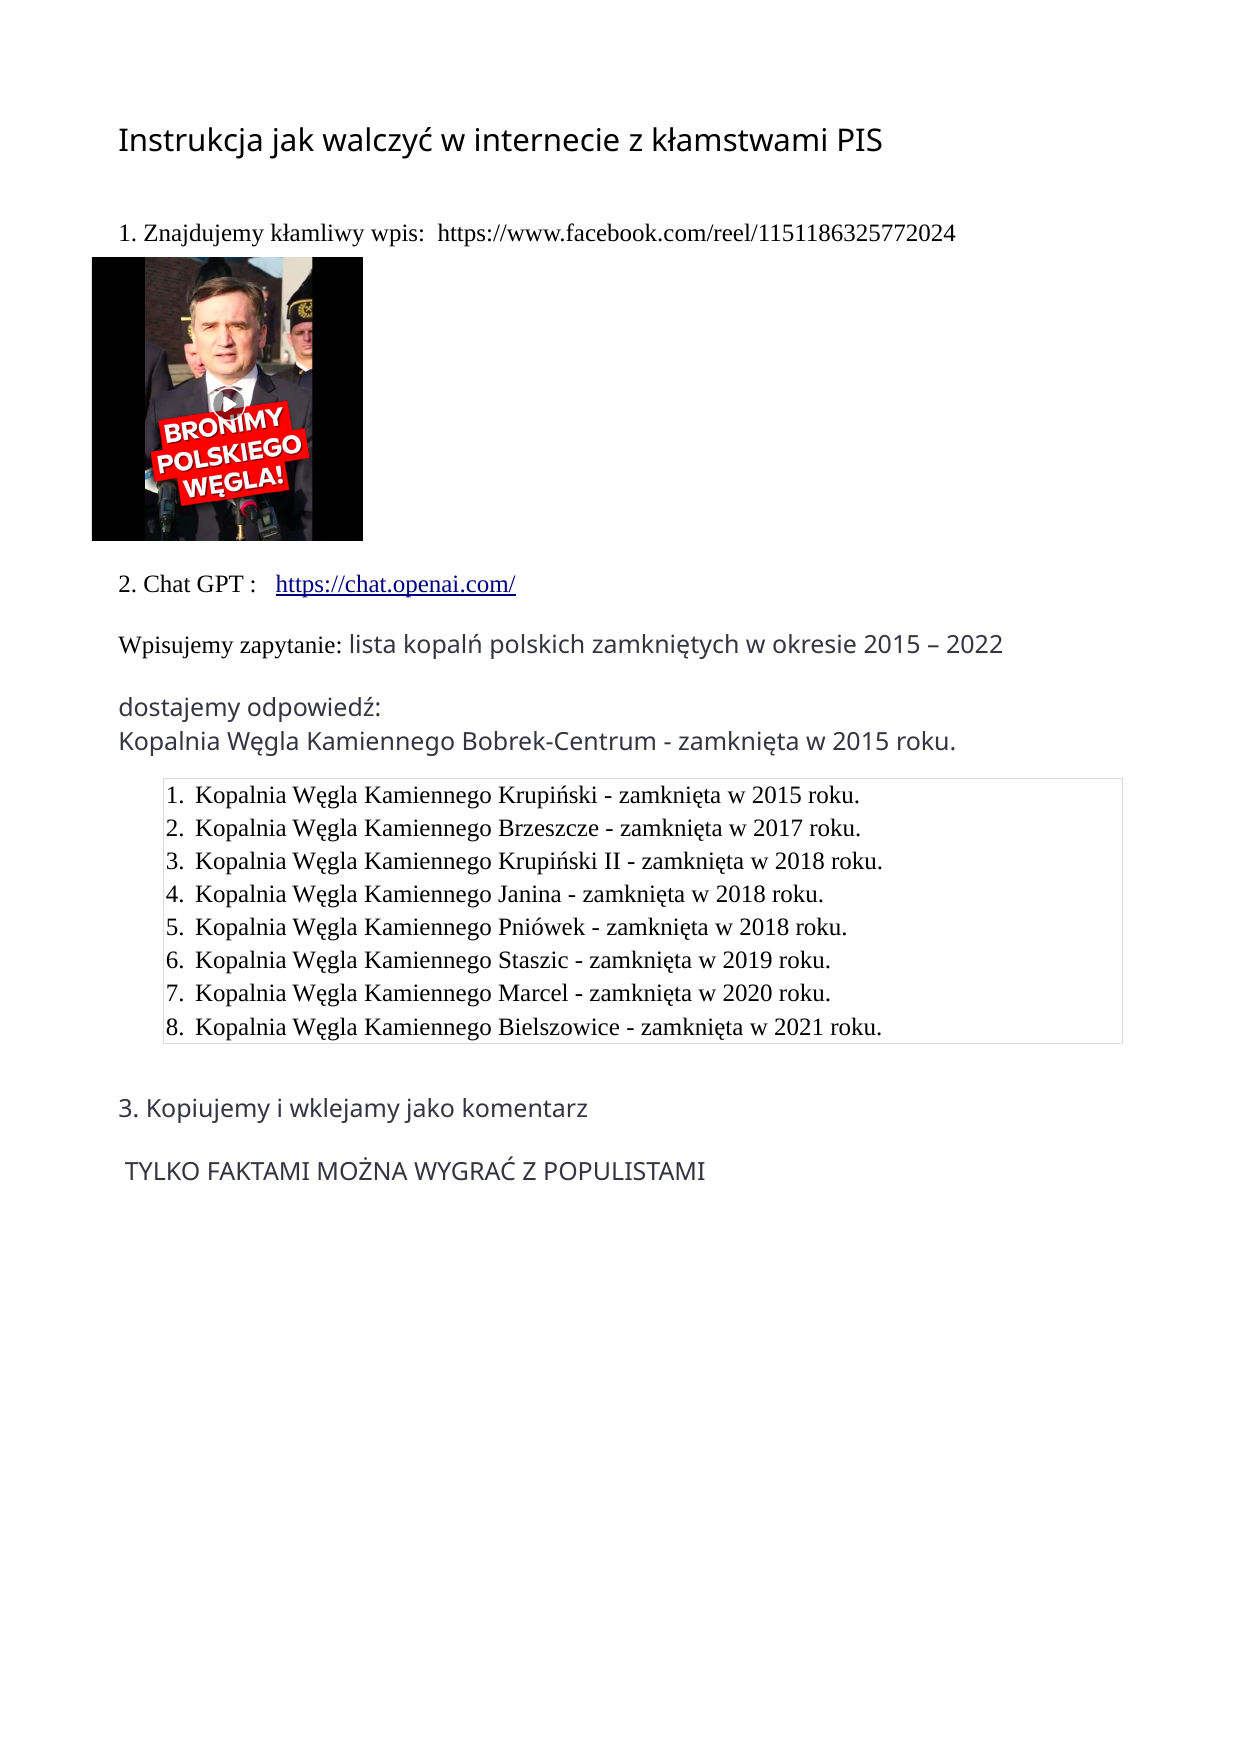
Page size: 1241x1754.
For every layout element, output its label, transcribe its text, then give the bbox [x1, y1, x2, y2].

text 2. Chat GPT : https://chat.openai.com/ [118, 569, 1122, 598]
picture [91, 257, 363, 541]
list Kopalnia Węgla Kamiennego Krupiński II - zamknięta w 2018 roku. [164, 843, 1122, 875]
list Kopalnia Węgla Kamiennego Marcel - zamknięta w 2020 roku. [164, 976, 1122, 1007]
text Wpisujemy zapytanie: lista kopalń polskich zamkniętych w okresie 2015 – 2022 [118, 627, 1122, 661]
list Kopalnia Węgla Kamiennego Staszic - zamknięta w 2019 roku. [164, 942, 1122, 974]
text 3. Kopiujemy i wklejamy jako komentarz [118, 1091, 1122, 1125]
text Instrukcja jak walczyć w internecie z kłamstwami PIS [118, 118, 1122, 161]
text TYLKO FAKTAMI MOŻNA WYGRAĆ Z POPULISTAMI [118, 1154, 1122, 1188]
list Kopalnia Węgla Kamiennego Brzeszcze - zamknięta w 2017 roku. [164, 810, 1122, 842]
list Kopalnia Węgla Kamiennego Krupiński - zamknięta w 2015 roku. [164, 779, 1122, 809]
list Kopalnia Węgla Kamiennego Pniówek - zamknięta w 2018 roku. [164, 909, 1122, 941]
text 1. Znajdujemy kłamliwy wpis: https://www.facebook.com/reel/1151186325772024 [118, 218, 1122, 247]
list Kopalnia Węgla Kamiennego Bielszowice - zamknięta w 2021 roku. [164, 1008, 1122, 1043]
text dostajemy odpowiedź: [118, 689, 1122, 724]
list Kopalnia Węgla Kamiennego Janina - zamknięta w 2018 roku. [164, 876, 1122, 908]
text Kopalnia Węgla Kamiennego Bobrek-Centrum - zamknięta w 2015 roku. [118, 724, 1122, 758]
